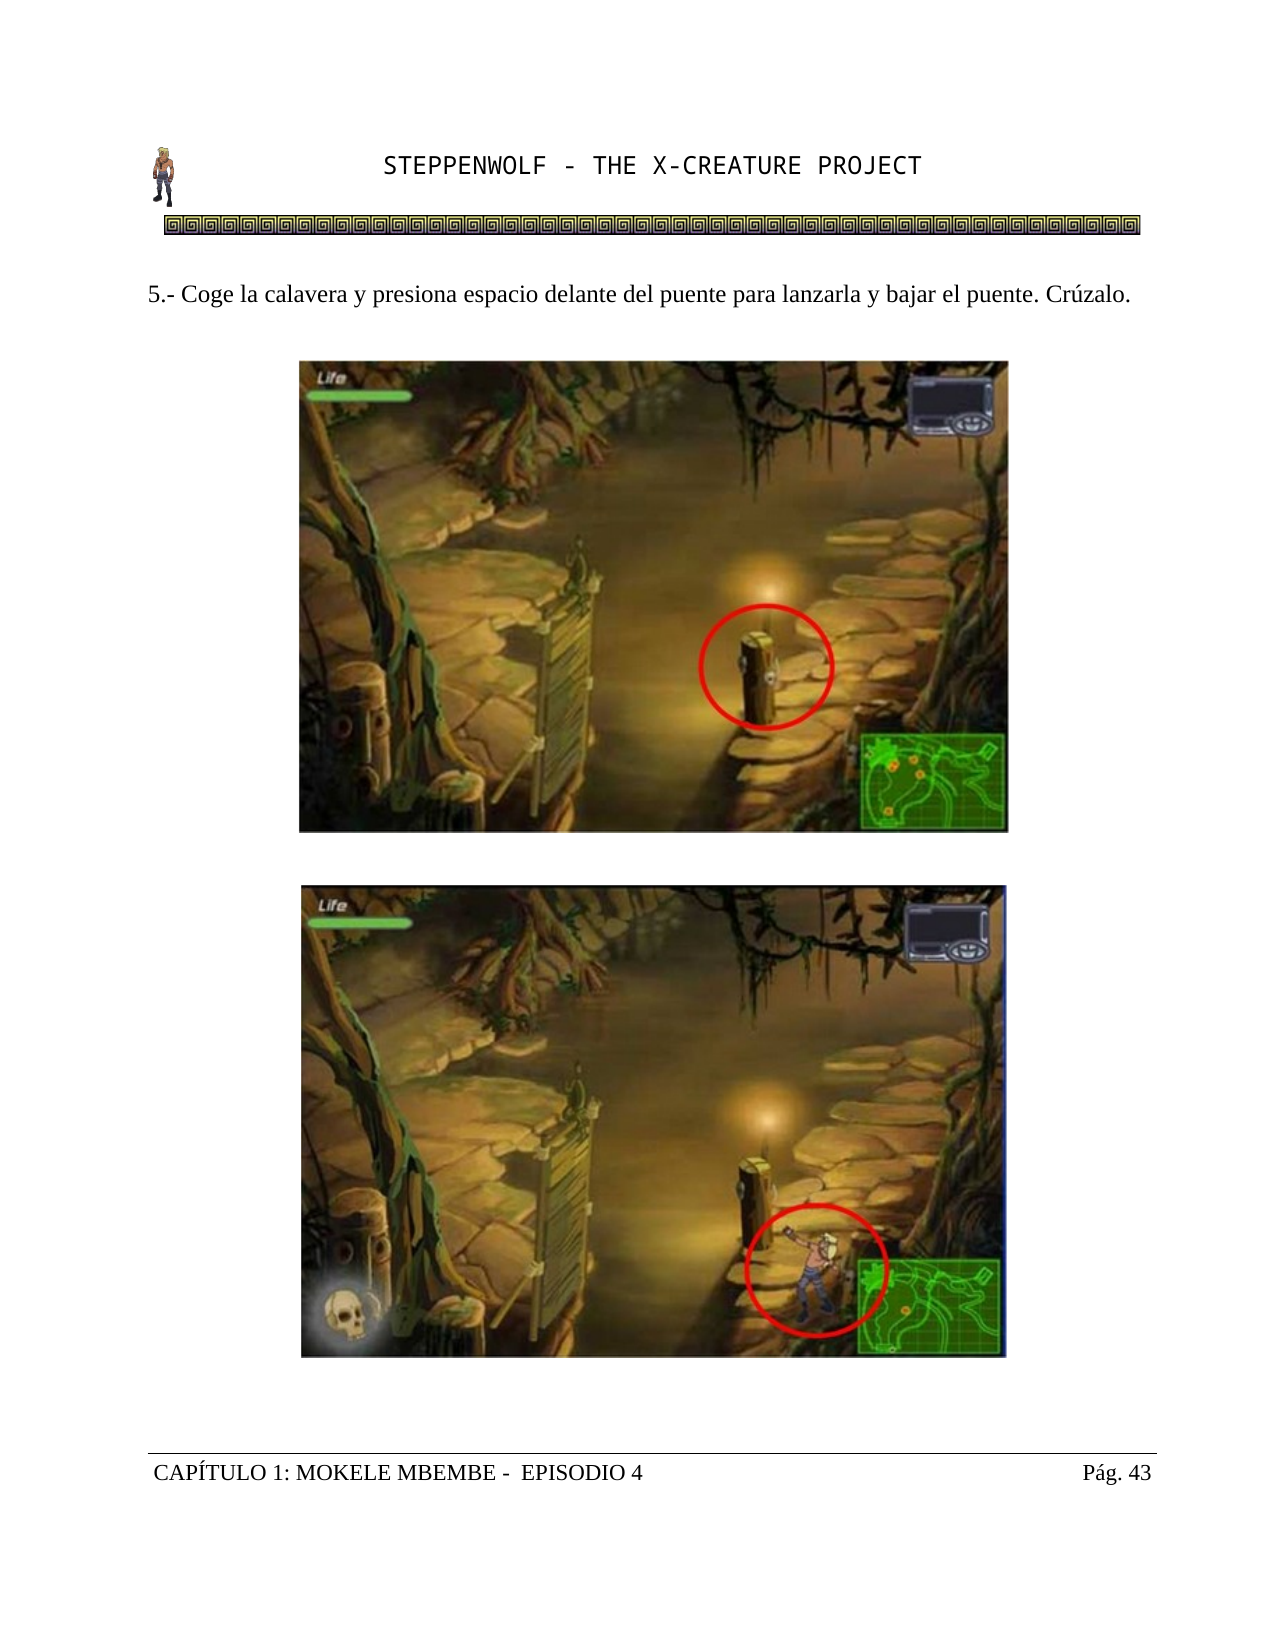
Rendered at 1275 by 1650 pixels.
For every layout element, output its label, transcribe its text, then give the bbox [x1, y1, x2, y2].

picture [298, 360, 1009, 833]
picture [301, 885, 1007, 1358]
picture [164, 215, 1141, 235]
picture [147, 147, 181, 207]
text 5.- Coge la calavera y presiona espacio delante del puente para lanzarla y bajar el puente. Crúzalo. [148, 279, 1157, 308]
